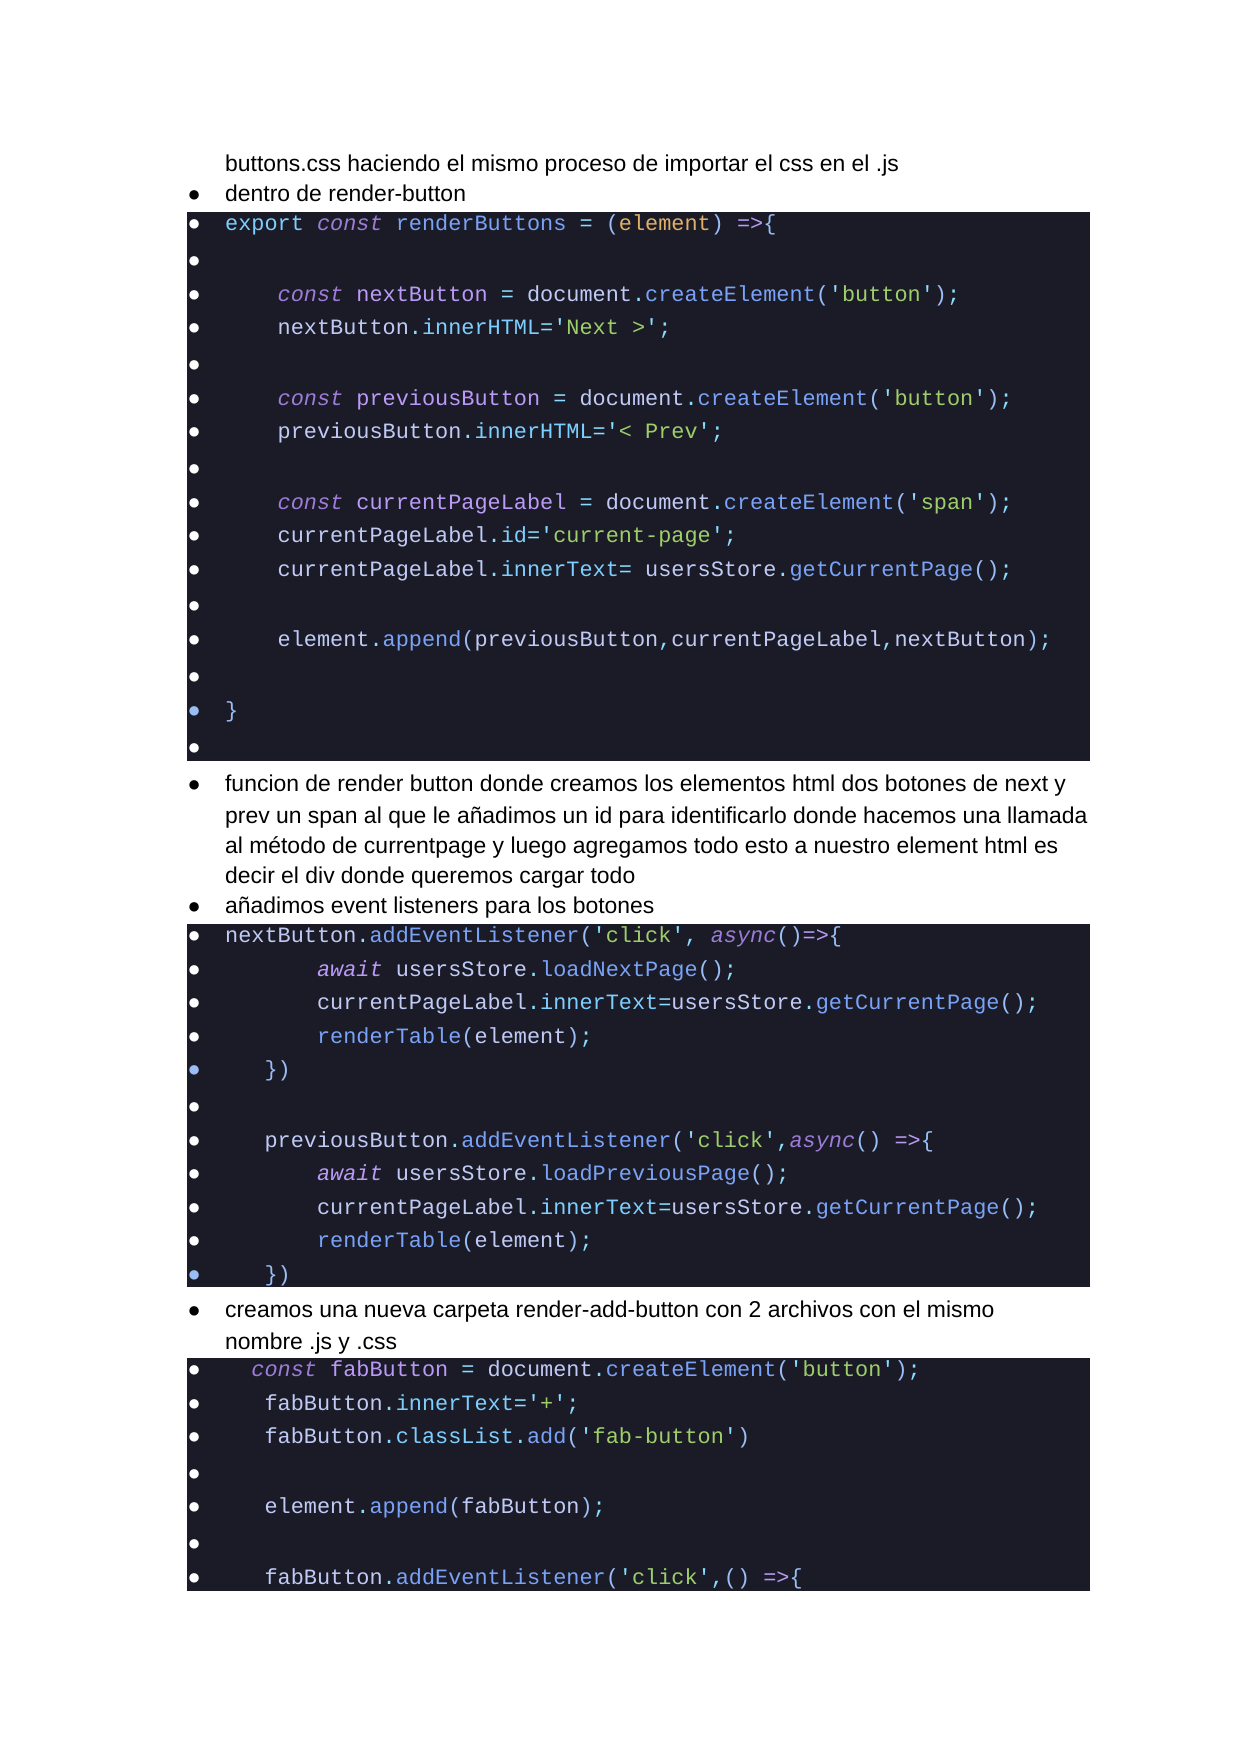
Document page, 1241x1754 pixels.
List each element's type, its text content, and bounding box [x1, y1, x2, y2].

list añadimos event listeners para los botones [187, 892, 1090, 920]
list nextButton.innerHTML='Next >'; [187, 316, 1090, 341]
list const currentPageLabel = document.createElement('span'); [187, 491, 1090, 516]
list fabButton.innerText='+'; [187, 1392, 1090, 1416]
list previousButton.addEventListener('click',async() =>{ [187, 1129, 1090, 1154]
list await usersStore.loadPreviousPage(); [187, 1162, 1090, 1187]
list renderTable(element); [187, 1025, 1090, 1050]
list nextButton.addEventListener('click', async()=>{ [187, 924, 1090, 949]
list } [187, 699, 1090, 724]
list currentPageLabel.id='current-page'; [187, 524, 1090, 549]
list fabButton.addEventListener('click',() =>{ [187, 1566, 1090, 1591]
list fabButton.classList.add('fab-button') [187, 1425, 1090, 1450]
list dentro de render-button [187, 180, 1090, 208]
list }) [187, 1058, 1090, 1083]
list await usersStore.loadNextPage(); [187, 958, 1090, 983]
list element.append(fabButton); [187, 1496, 1090, 1521]
list const previousButton = document.createElement('button'); [187, 387, 1090, 412]
list const nextButton = document.createElement('button'); [187, 283, 1090, 308]
list funcion de render button donde creamos los elementos html dos botones de next y prev un span al que le añadimos un id para identificarlo donde hacemos una llamada al método de currentpage y luego agregamos todo esto a nuestro element html es decir el div donde queremos cargar todo [187, 770, 1090, 888]
list }) [187, 1263, 1090, 1287]
list buttons.css haciendo el mismo proceso de importar el css en el .js [187, 150, 1090, 176]
list currentPageLabel.innerText=usersStore.getCurrentPage(); [187, 991, 1090, 1016]
list export const renderButtons = (element) =>{ [187, 212, 1090, 237]
list const fabButton = document.createElement('button'); [187, 1358, 1090, 1383]
list currentPageLabel.innerText=usersStore.getCurrentPage(); [187, 1196, 1090, 1221]
list creamos una nueva carpeta render-add-button con 2 archivos con el mismo nombre .js y .css [187, 1296, 1090, 1354]
list currentPageLabel.innerText= usersStore.getCurrentPage(); [187, 558, 1090, 583]
list element.append(previousButton,currentPageLabel,nextButton); [187, 629, 1090, 653]
list previousButton.innerHTML='< Prev'; [187, 421, 1090, 445]
list renderTable(element); [187, 1229, 1090, 1254]
